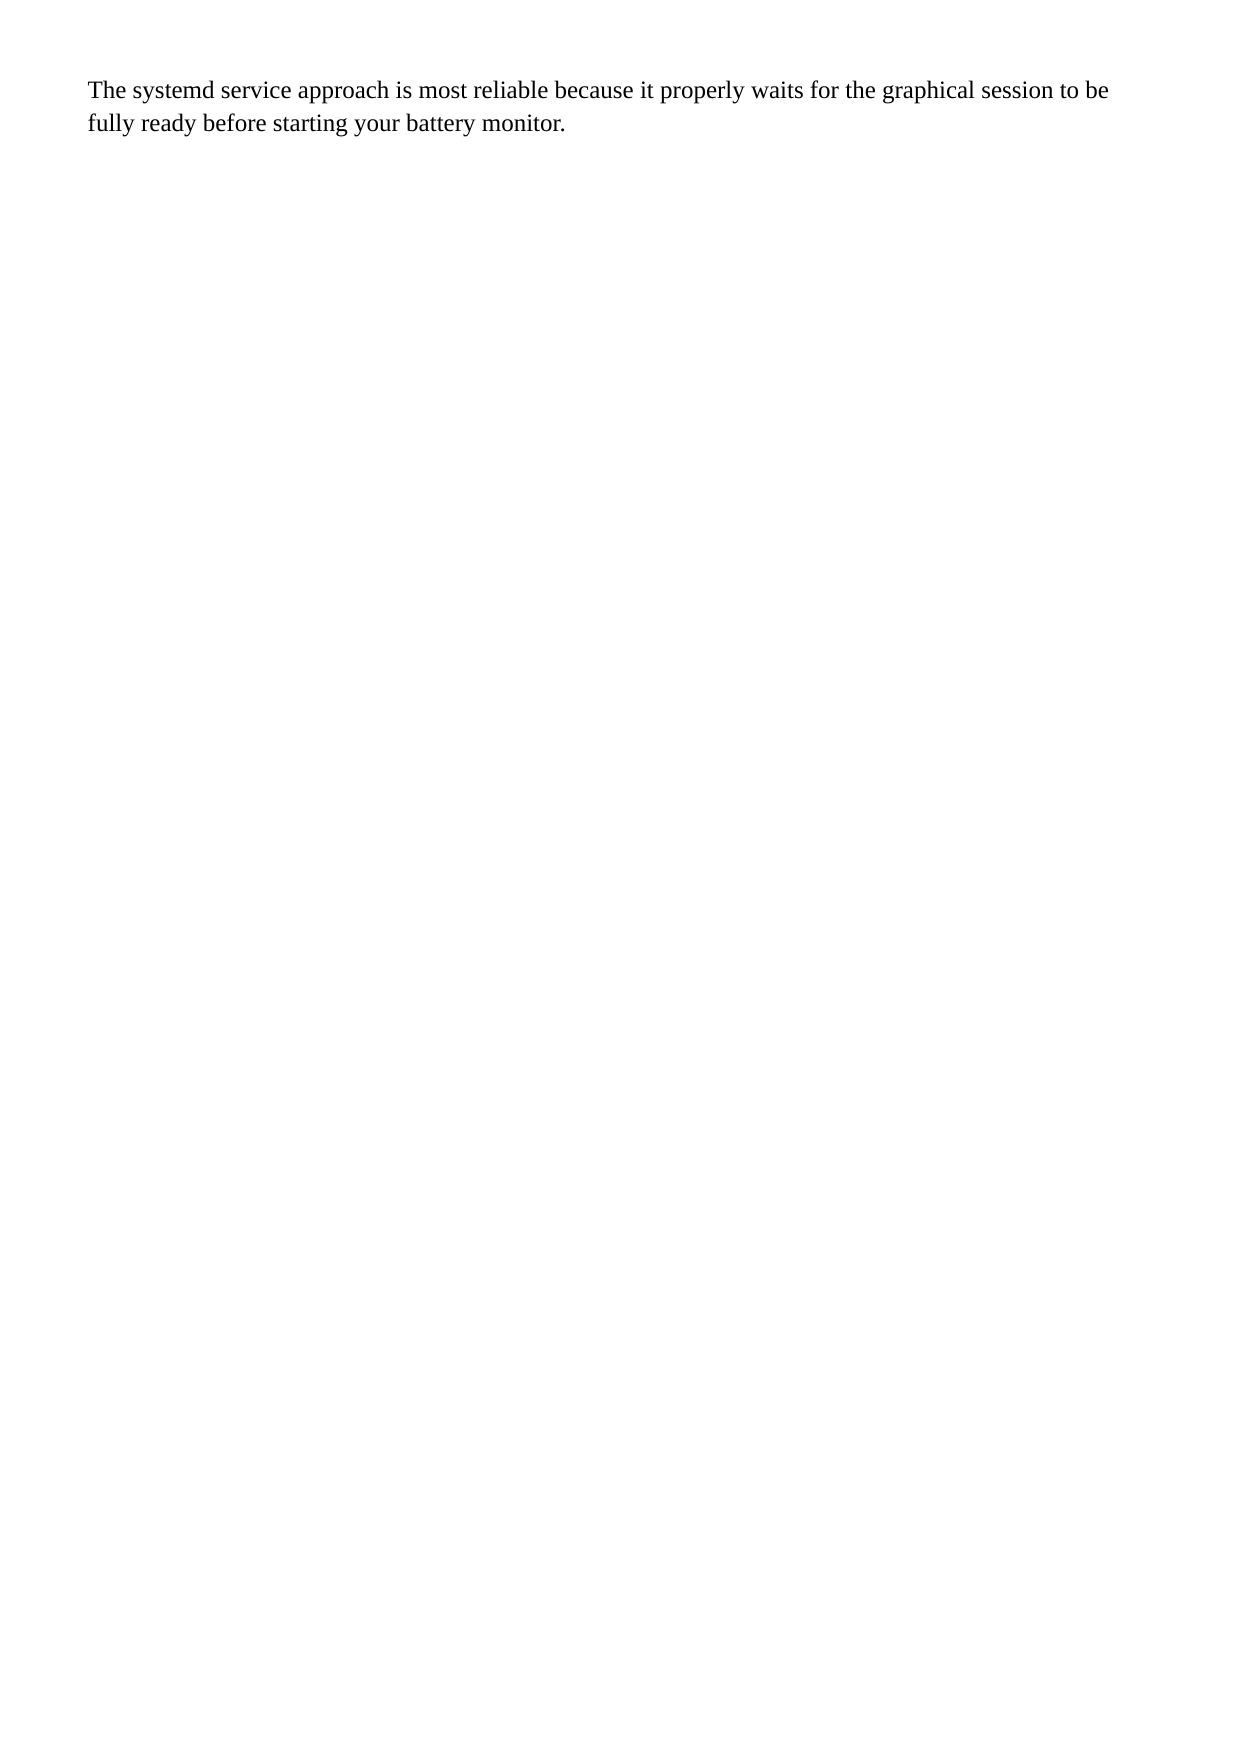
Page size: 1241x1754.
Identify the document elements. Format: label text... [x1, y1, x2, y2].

text The systemd service approach is most reliable because it properly waits for the graphical session to be fully ready before starting your battery monitor. [87, 75, 1157, 137]
